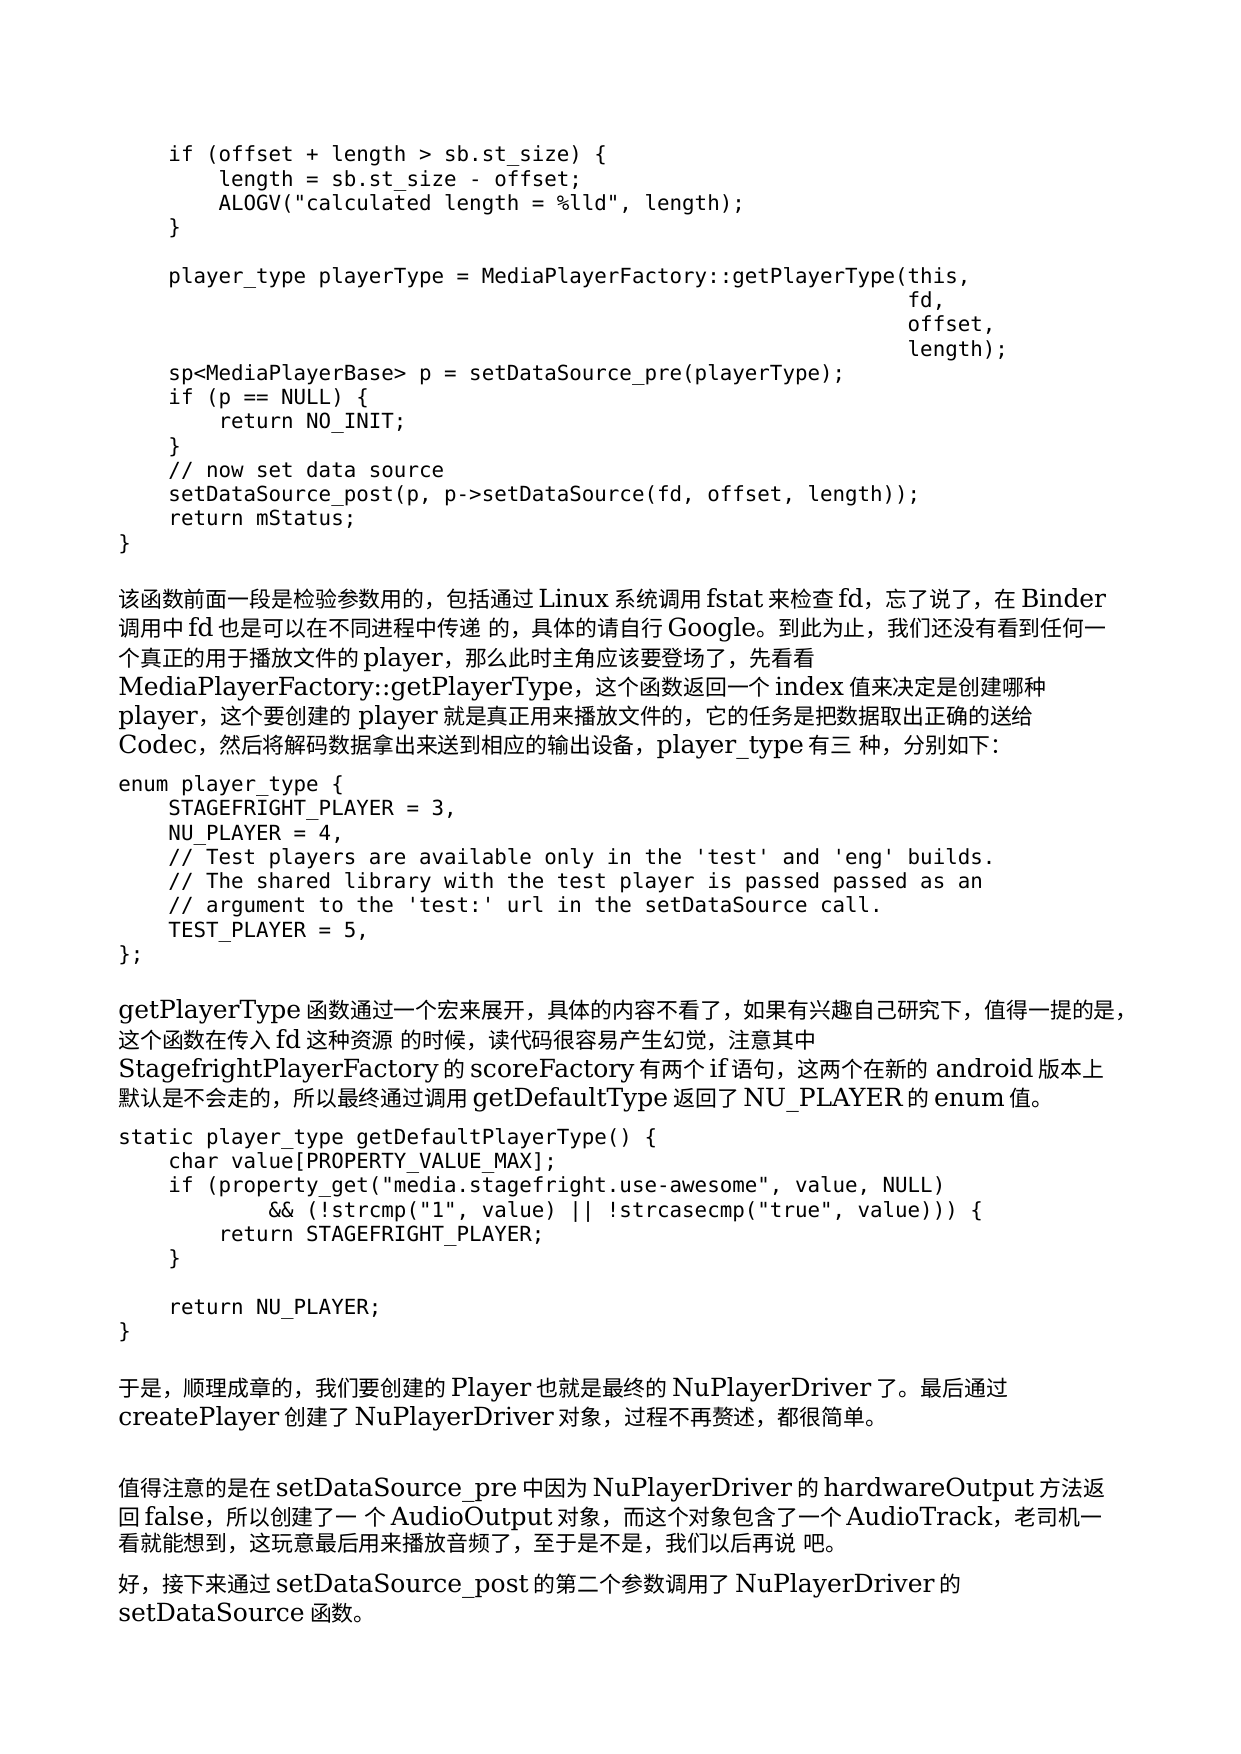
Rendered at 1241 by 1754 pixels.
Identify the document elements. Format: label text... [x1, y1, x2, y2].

text length); [118, 337, 1122, 361]
text // Test players are available only in the 'test' and 'eng' builds. [118, 845, 1122, 869]
text if (property_get("media.stagefright.use-awesome", value, NULL) [118, 1173, 1122, 1198]
text STAGEFRIGHT_PLAYER = 3, [118, 796, 1122, 821]
text } [118, 215, 1122, 239]
text player_type playerType = MediaPlayerFactory::getPlayerType(this, [118, 264, 1122, 288]
text ALOGV("calculated length = %lld", length); [118, 191, 1122, 215]
text }; [118, 942, 1122, 966]
text getPlayerType函数通过一个宏来展开，具体的内容不看了，如果有兴趣自己研究下，值得一提的是，这个函数在传入fd这种资源 的时候，读代码很容易产生幻觉，注意其中StagefrightPlayerFactory的scoreFactory有两个if语句，这两个在新的 android版本上默认是不会走的，所以最终通过调用getDefaultType返回了NU_PLAYER的enum值。 [118, 996, 1122, 1112]
text sp<MediaPlayerBase> p = setDataSource_pre(playerType); [118, 361, 1122, 385]
text offset, [118, 312, 1122, 337]
text // argument to the 'test:' url in the setDataSource call. [118, 893, 1122, 918]
text 于是，顺理成章的，我们要创建的Player也就是最终的NuPlayerDriver了。最后通过createPlayer创建了NuPlayerDriver对象，过程不再赘述，都很简单。 [118, 1373, 1122, 1431]
text return mStatus; [118, 506, 1122, 531]
text return STAGEFRIGHT_PLAYER; [118, 1222, 1122, 1246]
text TEST_PLAYER = 5, [118, 918, 1122, 942]
text } [118, 1319, 1122, 1343]
text 好，接下来通过setDataSource_post的第二个参数调用了NuPlayerDriver的setDataSource函数。 [118, 1569, 1122, 1627]
text 值得注意的是在setDataSource_pre中因为NuPlayerDriver的hardwareOutput方法返回false，所以创建了一 个AudioOutput对象，而这个对象包含了一个AudioTrack，老司机一看就能想到，这玩意最后用来播放音频了，至于是不是，我们以后再说 吧。 [118, 1443, 1122, 1557]
text if (offset + length > sb.st_size) { [118, 142, 1122, 167]
text } [118, 434, 1122, 458]
text // The shared library with the test player is passed passed as an [118, 869, 1122, 893]
text setDataSource_post(p, p->setDataSource(fd, offset, length)); [118, 482, 1122, 506]
text && (!strcmp("1", value) || !strcasecmp("true", value))) { [118, 1198, 1122, 1222]
text } [118, 531, 1122, 555]
text static player_type getDefaultPlayerType() { [118, 1125, 1122, 1149]
text fd, [118, 288, 1122, 312]
text return NO_INIT; [118, 409, 1122, 434]
text enum player_type { [118, 772, 1122, 796]
text NU_PLAYER = 4, [118, 821, 1122, 845]
text if (p == NULL) { [118, 385, 1122, 409]
text char value[PROPERTY_VALUE_MAX]; [118, 1149, 1122, 1173]
text } [118, 1246, 1122, 1270]
text return NU_PLAYER; [118, 1295, 1122, 1319]
text 该函数前面一段是检验参数用的，包括通过Linux系统调用fstat来检查fd，忘了说了，在Binder调用中fd也是可以在不同进程中传递 的，具体的请自行Google。到此为止，我们还没有看到任何一个真正的用于播放文件的player，那么此时主角应该要登场了，先看看 MediaPlayerFactory::getPlayerType，这个函数返回一个index值来决定是创建哪种player，这个要创建的 player就是真正用来播放文件的，它的任务是把数据取出正确的送给Codec，然后将解码数据拿出来送到相应的输出设备，player_type有三 种，分别如下： [118, 584, 1122, 759]
text // now set data source [118, 458, 1122, 482]
text length = sb.st_size - offset; [118, 167, 1122, 191]
